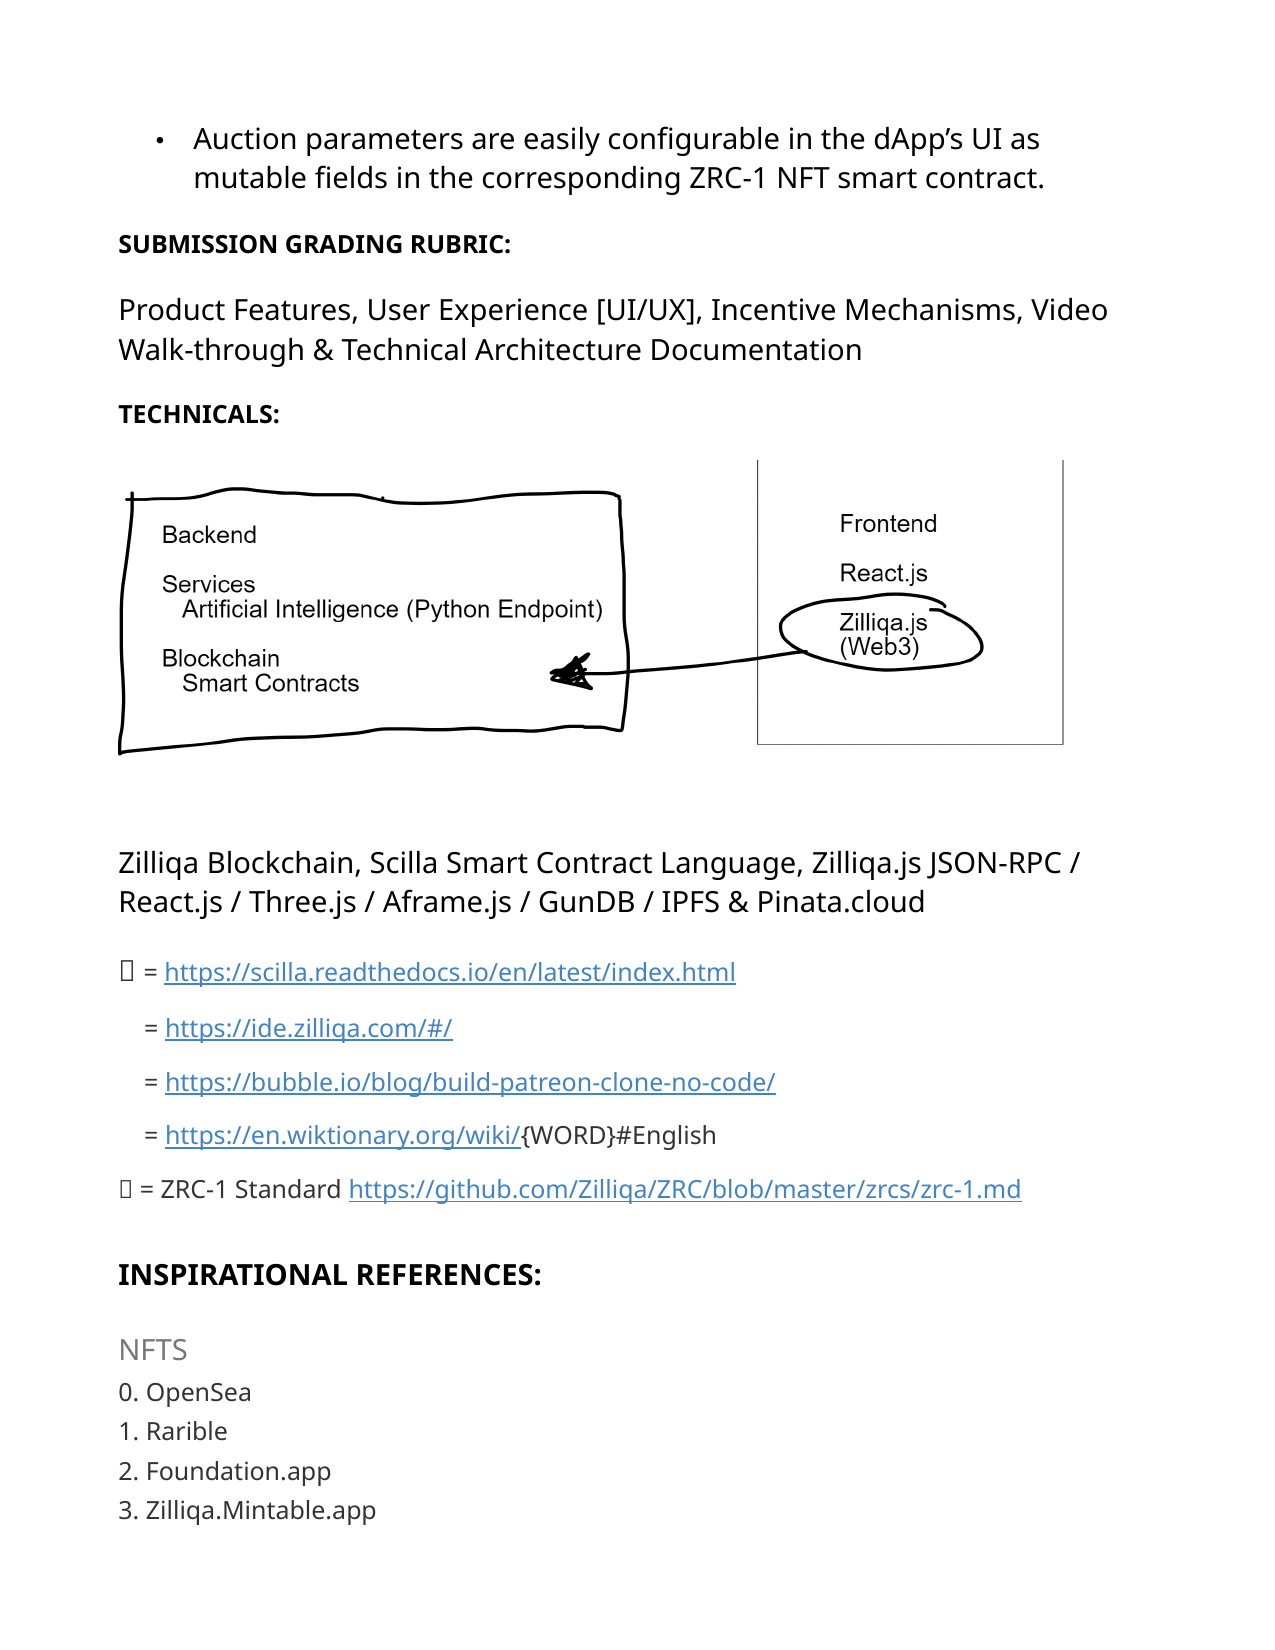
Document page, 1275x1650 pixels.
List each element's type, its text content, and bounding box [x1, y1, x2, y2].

list Auction parameters are easily configurable in the dApp’s UI as mutable fields in the corresponding ZRC-1 NFT smart contract. [156, 118, 1157, 197]
picture [118, 460, 1157, 785]
list Foundation.app [118, 1453, 1157, 1487]
text 🔗 = https://ide.zilliqa.com/#/ [118, 1010, 1157, 1044]
text SUBMISSION GRADING RUBRIC: [118, 226, 1157, 260]
text INSPIRATIONAL REFERENCES: [118, 1254, 1157, 1294]
list Rarible [118, 1414, 1157, 1448]
list Zilliqa.Mintable.app [118, 1492, 1157, 1526]
text 🔗 = https://scilla.readthedocs.io/en/latest/index.html [118, 950, 1157, 990]
text Zilliqa Blockchain, Scilla Smart Contract Language, Zilliqa.js JSON-RPC / React.js / Three.js / Aframe.js / GunDB / IPFS & Pinata.cloud [118, 842, 1157, 921]
subtitle NFTS [118, 1329, 1157, 1368]
list OpenSea [118, 1375, 1157, 1409]
text TECHNICALS: [118, 397, 1157, 431]
text 🔗 = https://bubble.io/blog/build-patreon-clone-no-code/ [118, 1064, 1157, 1098]
text Product Features, User Experience [UI/UX], Incentive Mechanisms, Video Walk-through & Technical Architecture Documentation [118, 289, 1157, 368]
text 🔗 = https://en.wiktionary.org/wiki/{WORD}#English [118, 1118, 1157, 1152]
text 🔗 = ZRC-1 Standard https://github.com/Zilliqa/ZRC/blob/master/zrcs/zrc-1.md [118, 1172, 1157, 1206]
